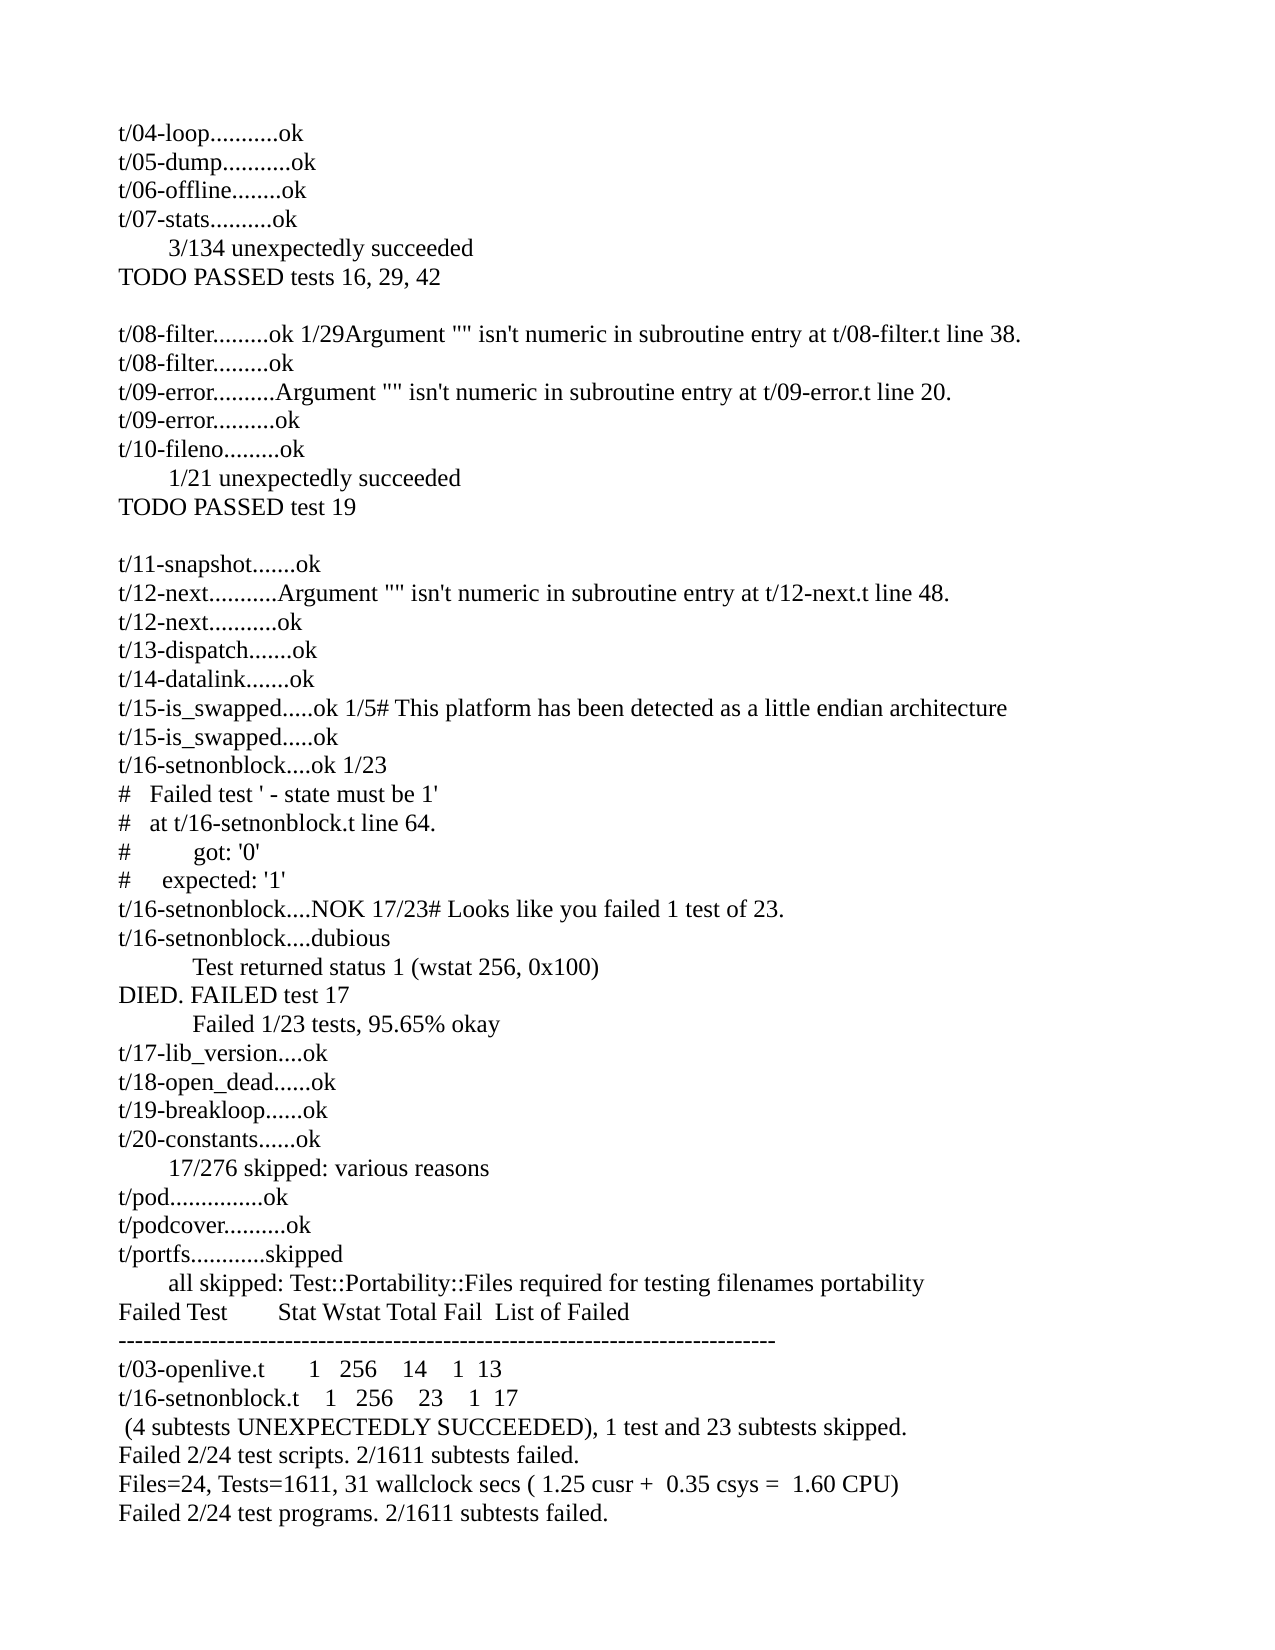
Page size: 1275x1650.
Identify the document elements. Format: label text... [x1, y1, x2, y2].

text # Failed test ' - state must be 1' [118, 779, 1157, 808]
text t/08-filter.........ok 1/29Argument "" isn't numeric in subroutine entry at t/08-filter.t line 38. [118, 319, 1157, 348]
text Test returned status 1 (wstat 256, 0x100) [118, 952, 1157, 981]
text t/19-breakloop......ok [118, 1096, 1157, 1124]
text t/12-next...........ok [118, 607, 1157, 636]
text # got: '0' [118, 837, 1157, 866]
text (4 subtests UNEXPECTEDLY SUCCEEDED), 1 test and 23 subtests skipped. [118, 1412, 1157, 1441]
text Failed 2/24 test programs. 2/1611 subtests failed. [118, 1498, 1157, 1527]
text ------------------------------------------------------------------------------- [118, 1326, 1157, 1354]
text Failed Test Stat Wstat Total Fail List of Failed [118, 1297, 1157, 1326]
text t/portfs............skipped [118, 1239, 1157, 1268]
text t/15-is_swapped.....ok [118, 722, 1157, 751]
text t/03-openlive.t 1 256 14 1 13 [118, 1354, 1157, 1383]
text TODO PASSED tests 16, 29, 42 [118, 262, 1157, 291]
text t/09-error..........Argument "" isn't numeric in subroutine entry at t/09-error.t line 20. [118, 377, 1157, 406]
text t/12-next...........Argument "" isn't numeric in subroutine entry at t/12-next.t line 48. [118, 578, 1157, 607]
text t/16-setnonblock....NOK 17/23# Looks like you failed 1 test of 23. [118, 894, 1157, 923]
text t/07-stats..........ok [118, 204, 1157, 233]
text t/04-loop...........ok [118, 118, 1157, 147]
text t/pod...............ok [118, 1182, 1157, 1211]
text t/11-snapshot.......ok [118, 549, 1157, 578]
text 17/276 skipped: various reasons [118, 1153, 1157, 1182]
text # expected: '1' [118, 866, 1157, 894]
text t/08-filter.........ok [118, 348, 1157, 377]
text all skipped: Test::Portability::Files required for testing filenames portability [118, 1268, 1157, 1297]
text 1/21 unexpectedly succeeded [118, 463, 1157, 492]
text 3/134 unexpectedly succeeded [118, 233, 1157, 262]
text t/14-datalink.......ok [118, 664, 1157, 693]
text t/17-lib_version....ok [118, 1038, 1157, 1067]
text t/09-error..........ok [118, 406, 1157, 434]
text DIED. FAILED test 17 [118, 981, 1157, 1009]
text t/podcover..........ok [118, 1211, 1157, 1239]
text t/16-setnonblock....dubious [118, 923, 1157, 952]
text t/15-is_swapped.....ok 1/5# This platform has been detected as a little endian architecture [118, 693, 1157, 722]
text t/05-dump...........ok [118, 147, 1157, 176]
text Failed 1/23 tests, 95.65% okay [118, 1009, 1157, 1038]
text t/18-open_dead......ok [118, 1067, 1157, 1096]
text t/10-fileno.........ok [118, 434, 1157, 463]
text Failed 2/24 test scripts. 2/1611 subtests failed. [118, 1441, 1157, 1469]
text t/16-setnonblock.t 1 256 23 1 17 [118, 1383, 1157, 1412]
text t/06-offline........ok [118, 176, 1157, 204]
text # at t/16-setnonblock.t line 64. [118, 808, 1157, 837]
text t/20-constants......ok [118, 1124, 1157, 1153]
text t/13-dispatch.......ok [118, 636, 1157, 664]
text t/16-setnonblock....ok 1/23 [118, 751, 1157, 779]
text TODO PASSED test 19 [118, 492, 1157, 521]
text Files=24, Tests=1611, 31 wallclock secs ( 1.25 cusr + 0.35 csys = 1.60 CPU) [118, 1469, 1157, 1498]
